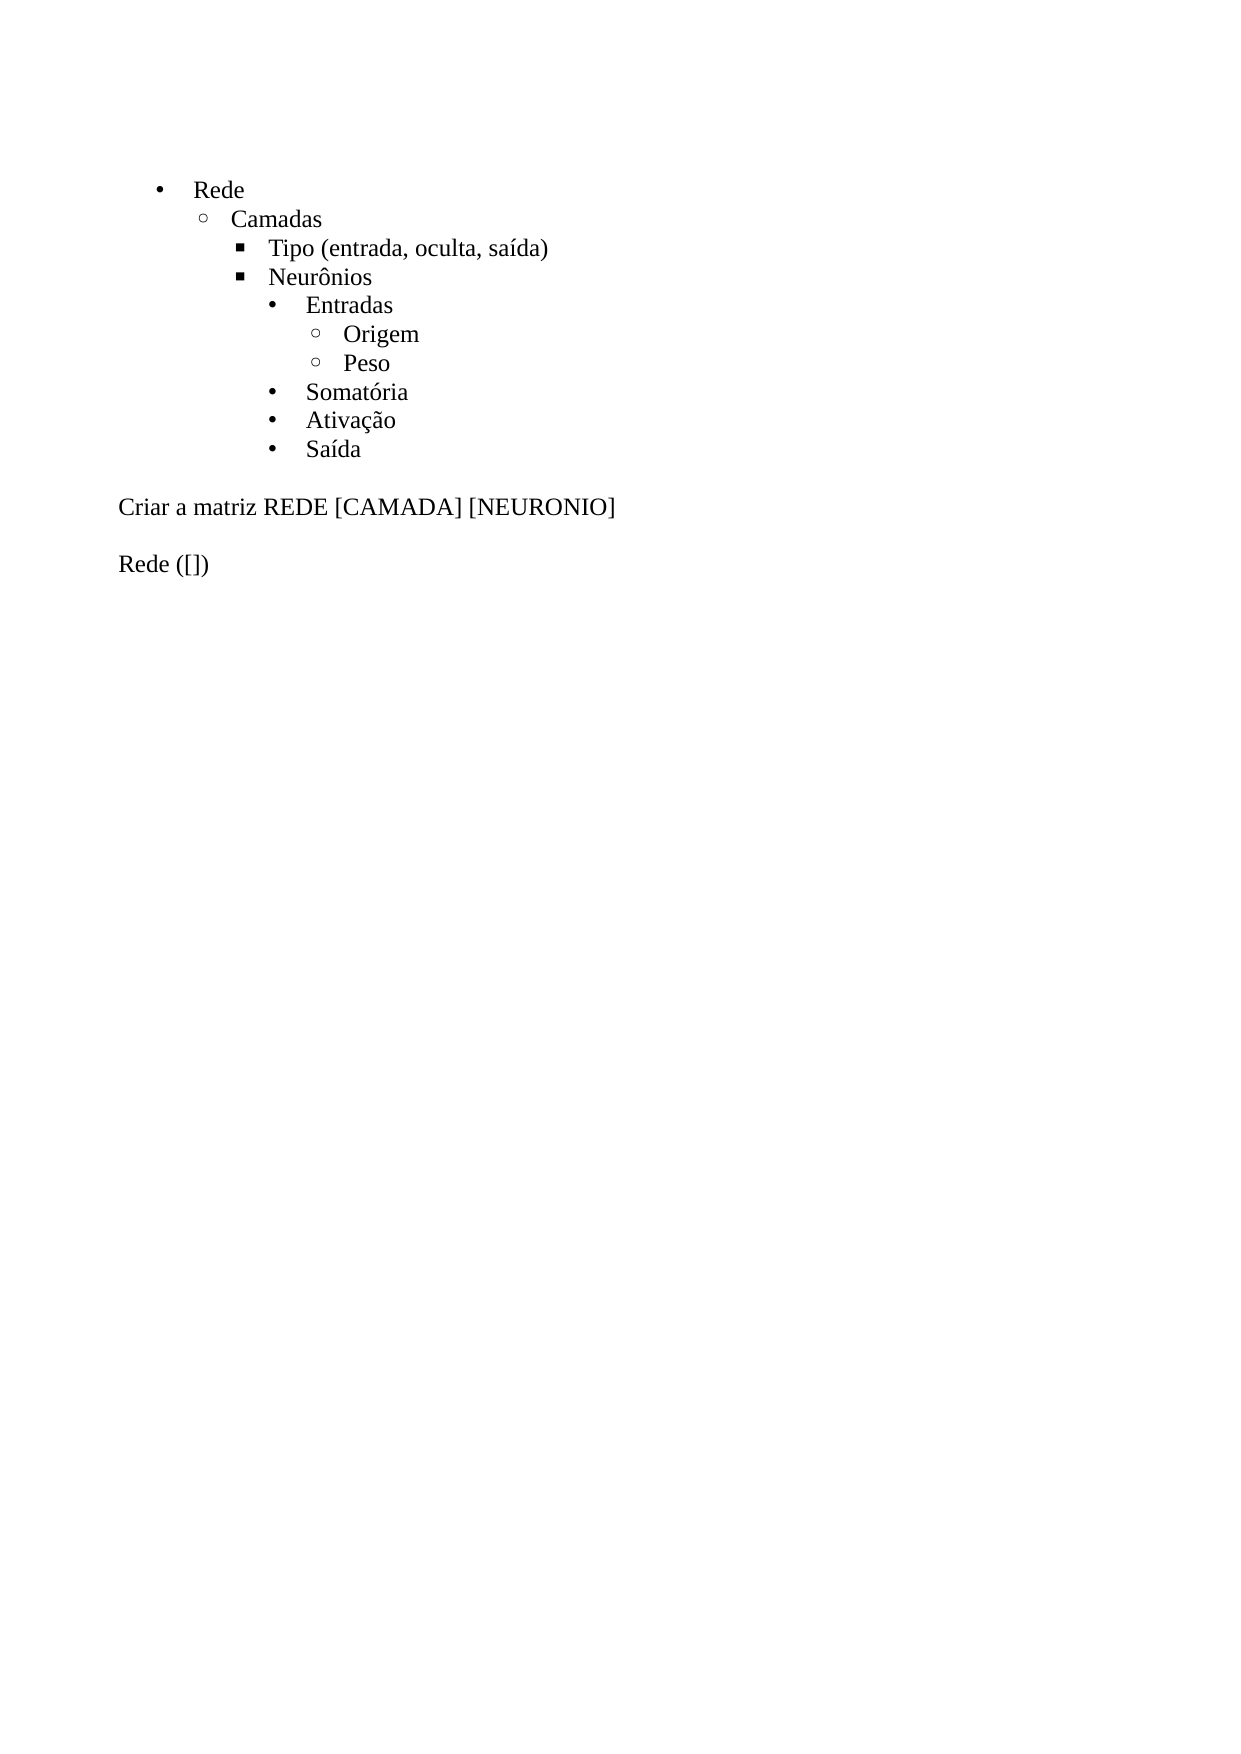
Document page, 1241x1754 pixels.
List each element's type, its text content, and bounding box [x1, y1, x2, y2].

list Saída [268, 434, 1122, 463]
list Tipo (entrada, oculta, saída) [231, 233, 1122, 262]
list Neurônios [231, 262, 1122, 291]
list Origem [306, 319, 1122, 348]
list Ativação [268, 406, 1122, 434]
list Somatória [268, 377, 1122, 406]
list Rede [156, 176, 1122, 204]
list Camadas [193, 204, 1122, 233]
text Criar a matriz REDE [CAMADA] [NEURONIO] [118, 492, 1122, 521]
text Rede ([]) [118, 549, 1122, 578]
list Peso [306, 348, 1122, 377]
list Entradas [268, 291, 1122, 319]
